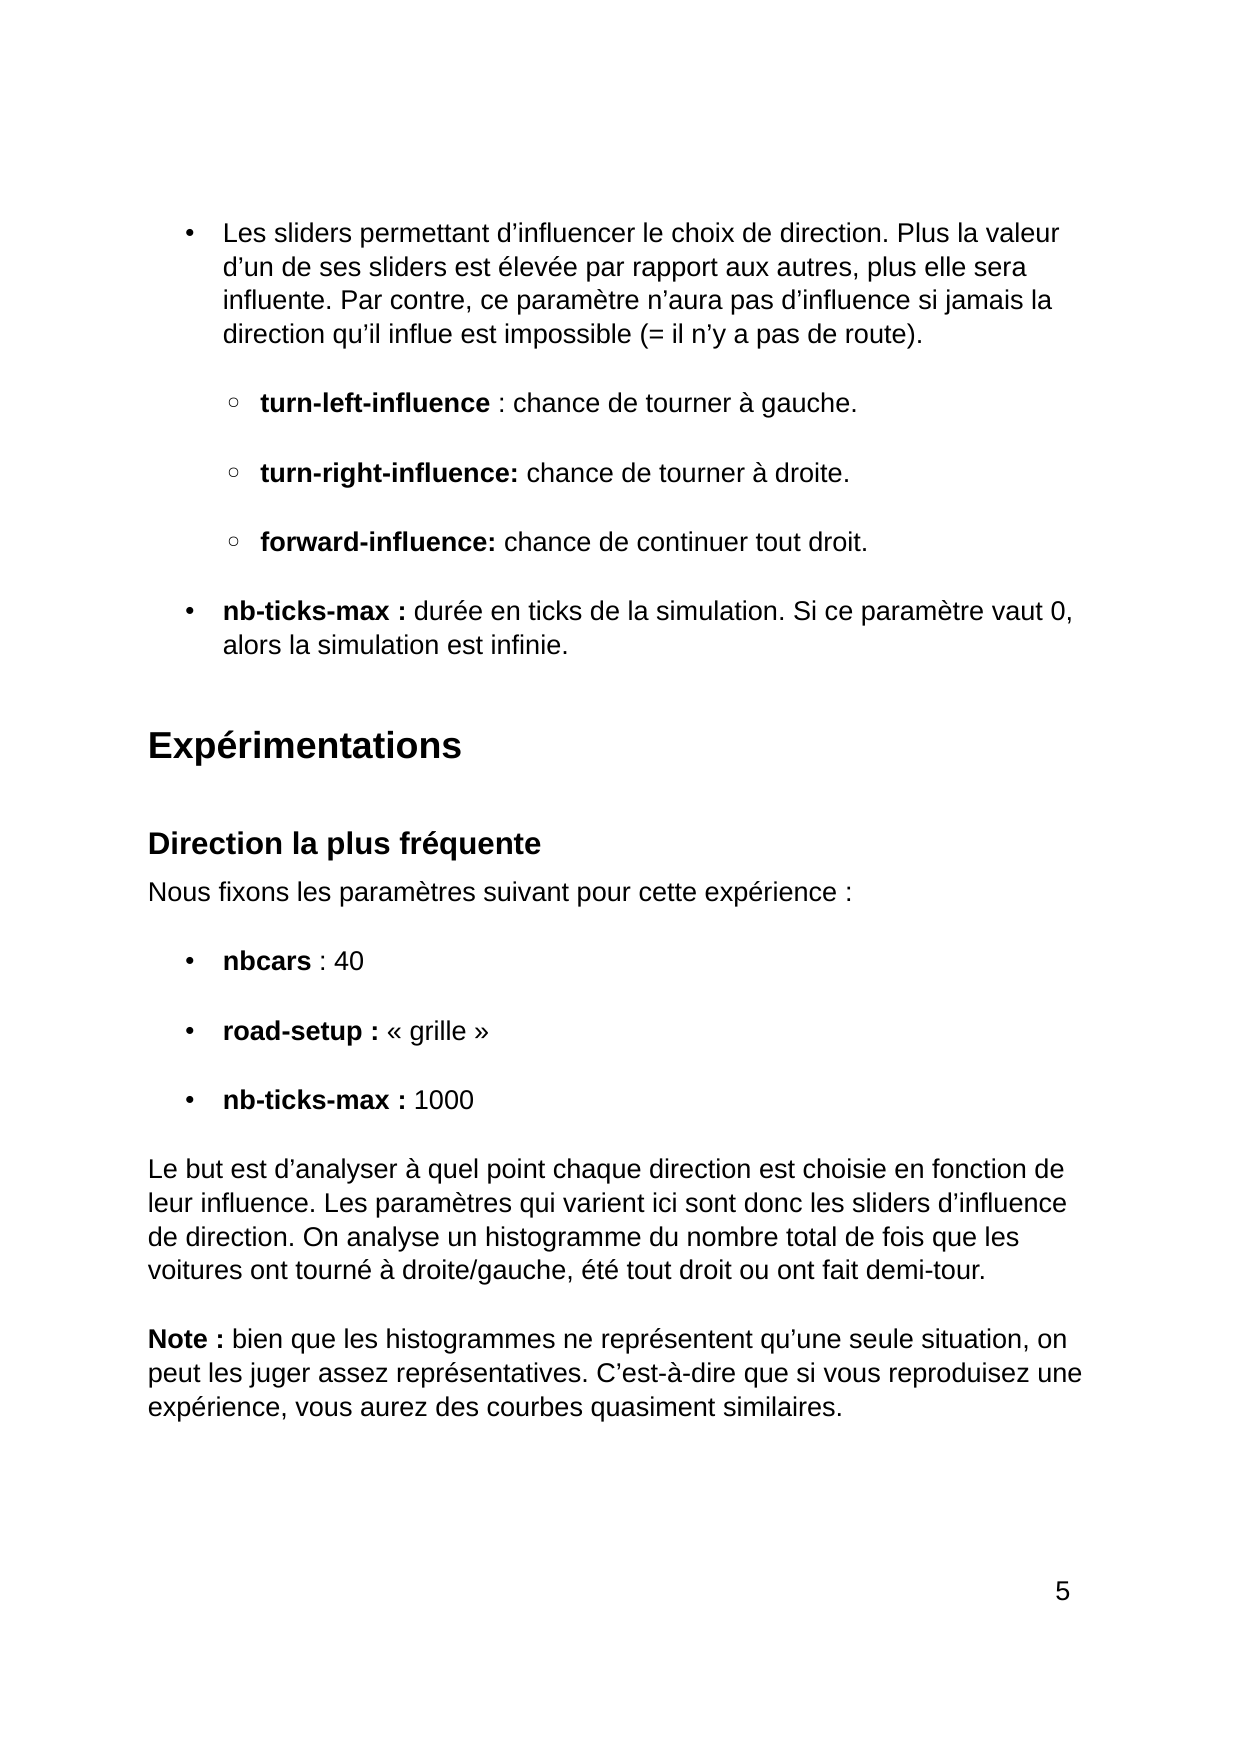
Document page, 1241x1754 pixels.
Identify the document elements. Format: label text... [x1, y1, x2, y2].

list nb-ticks-max : durée en ticks de la simulation. Si ce paramètre vaut 0, alors la simulation est infinie. [185, 595, 1093, 660]
list forward-influence: chance de continuer tout droit. [223, 526, 1093, 557]
text Le but est d’analyser à quel point chaque direction est choisie en fonction de leur influence. Les paramètres qui varient ici sont donc les sliders d’influence de direction. On analyse un histogramme du nombre total de fois que les voitures ont tourné à droite/gauche, été tout droit ou ont fait demi-tour. [148, 1153, 1093, 1286]
list turn-right-influence: chance de tourner à droite. [223, 457, 1093, 488]
text Expérimentations [148, 723, 1093, 784]
text Direction la plus fréquente [148, 825, 1093, 861]
text Note : bien que les histogrammes ne représentent qu’une seule situation, on peut les juger assez représentatives. C’est-à-dire que si vous reproduisez une expérience, vous aurez des courbes quasiment similaires. [148, 1323, 1093, 1422]
list turn-left-influence : chance de tourner à gauche. [223, 387, 1093, 419]
list nbcars : 40 [185, 945, 1093, 977]
list nb-ticks-max : 1000 [185, 1084, 1093, 1115]
list Les sliders permettant d’influencer le choix de direction. Plus la valeur d’un de ses sliders est élevée par rapport aux autres, plus elle sera influente. Par contre, ce paramètre n’aura pas d’influence si jamais la direction qu’il influe est impossible (= il n’y a pas de route). [185, 217, 1093, 349]
list road-setup : « grille » [185, 1014, 1093, 1046]
text Nous fixons les paramètres suivant pour cette expérience : [148, 876, 1093, 907]
